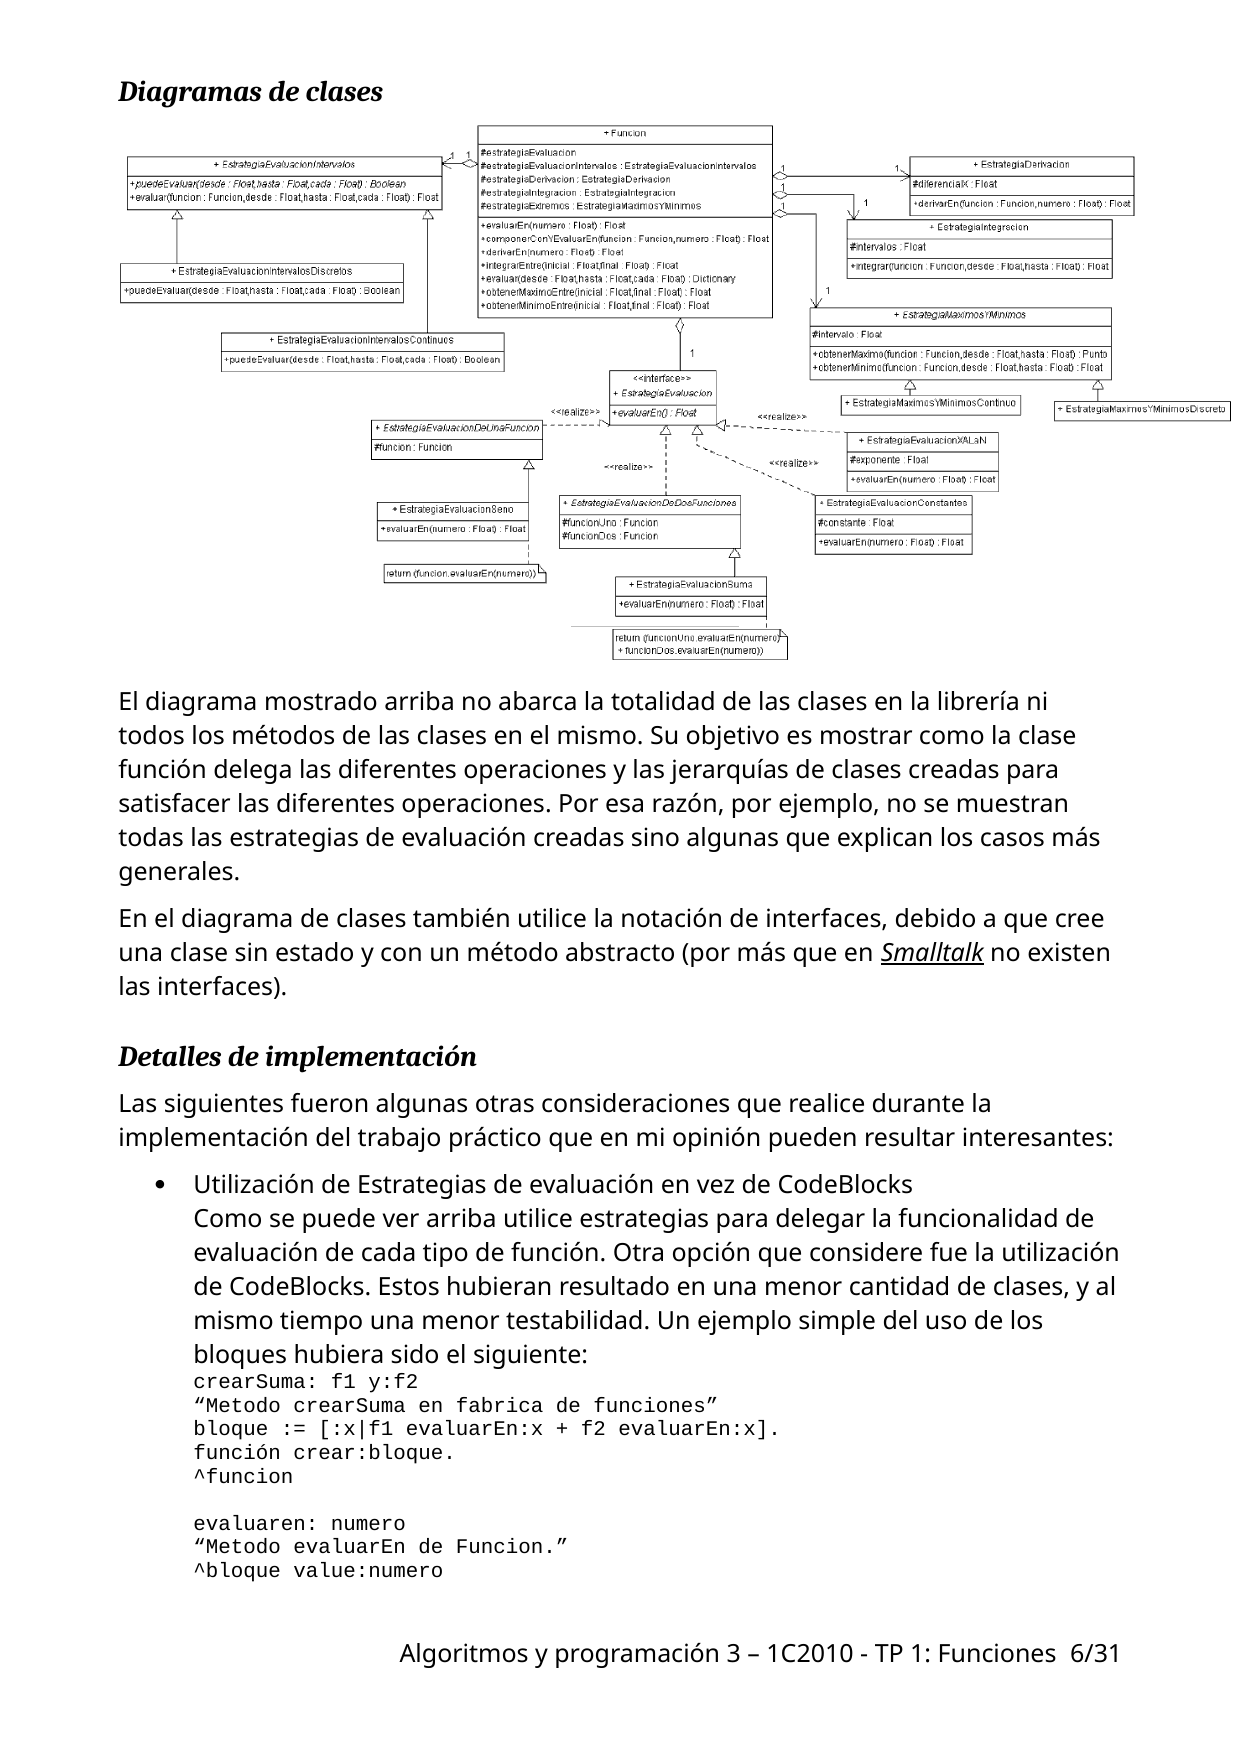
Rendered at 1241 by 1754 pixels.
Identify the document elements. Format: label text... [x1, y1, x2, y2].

list Utilización de Estrategias de evaluación en vez de CodeBlocks Como se puede ver arriba utilice estrategias para delegar la funcionalidad de evaluación de cada tipo de función. Otra opción que considere fue la utilización de CodeBlocks. Estos hubieran resultado en una menor cantidad de clases, y al mismo tiempo una menor testabilidad. Un ejemplo simple del uso de los bloques hubiera sido el siguiente: crearSuma: f1 y:f2 “Metodo crearSuma en fabrica de funciones” bloque := [:x|f1 evaluarEn:x + f2 evaluarEn:x]. función crear:bloque. ^funcion evaluaren: numero “Metodo evaluarEn de Funcion.” ^bloque value:numero [156, 1167, 1122, 1618]
text El diagrama mostrado arriba no abarca la totalidad de las clases en la librería ni todos los métodos de las clases en el mismo. Su objetivo es mostrar como la clase función delega las diferentes operaciones y las jerarquías de clases creadas para satisfacer las diferentes operaciones. Por esa razón, por ejemplo, no se muestran todas las estrategias de evaluación creadas sino algunas que explican los casos más generales. [118, 683, 1122, 888]
text Las siguientes fueron algunas otras consideraciones que realice durante la implementación del trabajo práctico que en mi opinión pueden resultar interesantes: [118, 1086, 1122, 1154]
subtitle Diagramas de clases [118, 75, 1122, 108]
text En el diagrama de clases también utilice la notación de interfaces, debido a que cree una clase sin estado y con un método abstracto (por más que en Smalltalk no existen las interfaces). [118, 900, 1122, 1002]
subtitle Detalles de implementación [118, 1040, 1122, 1073]
